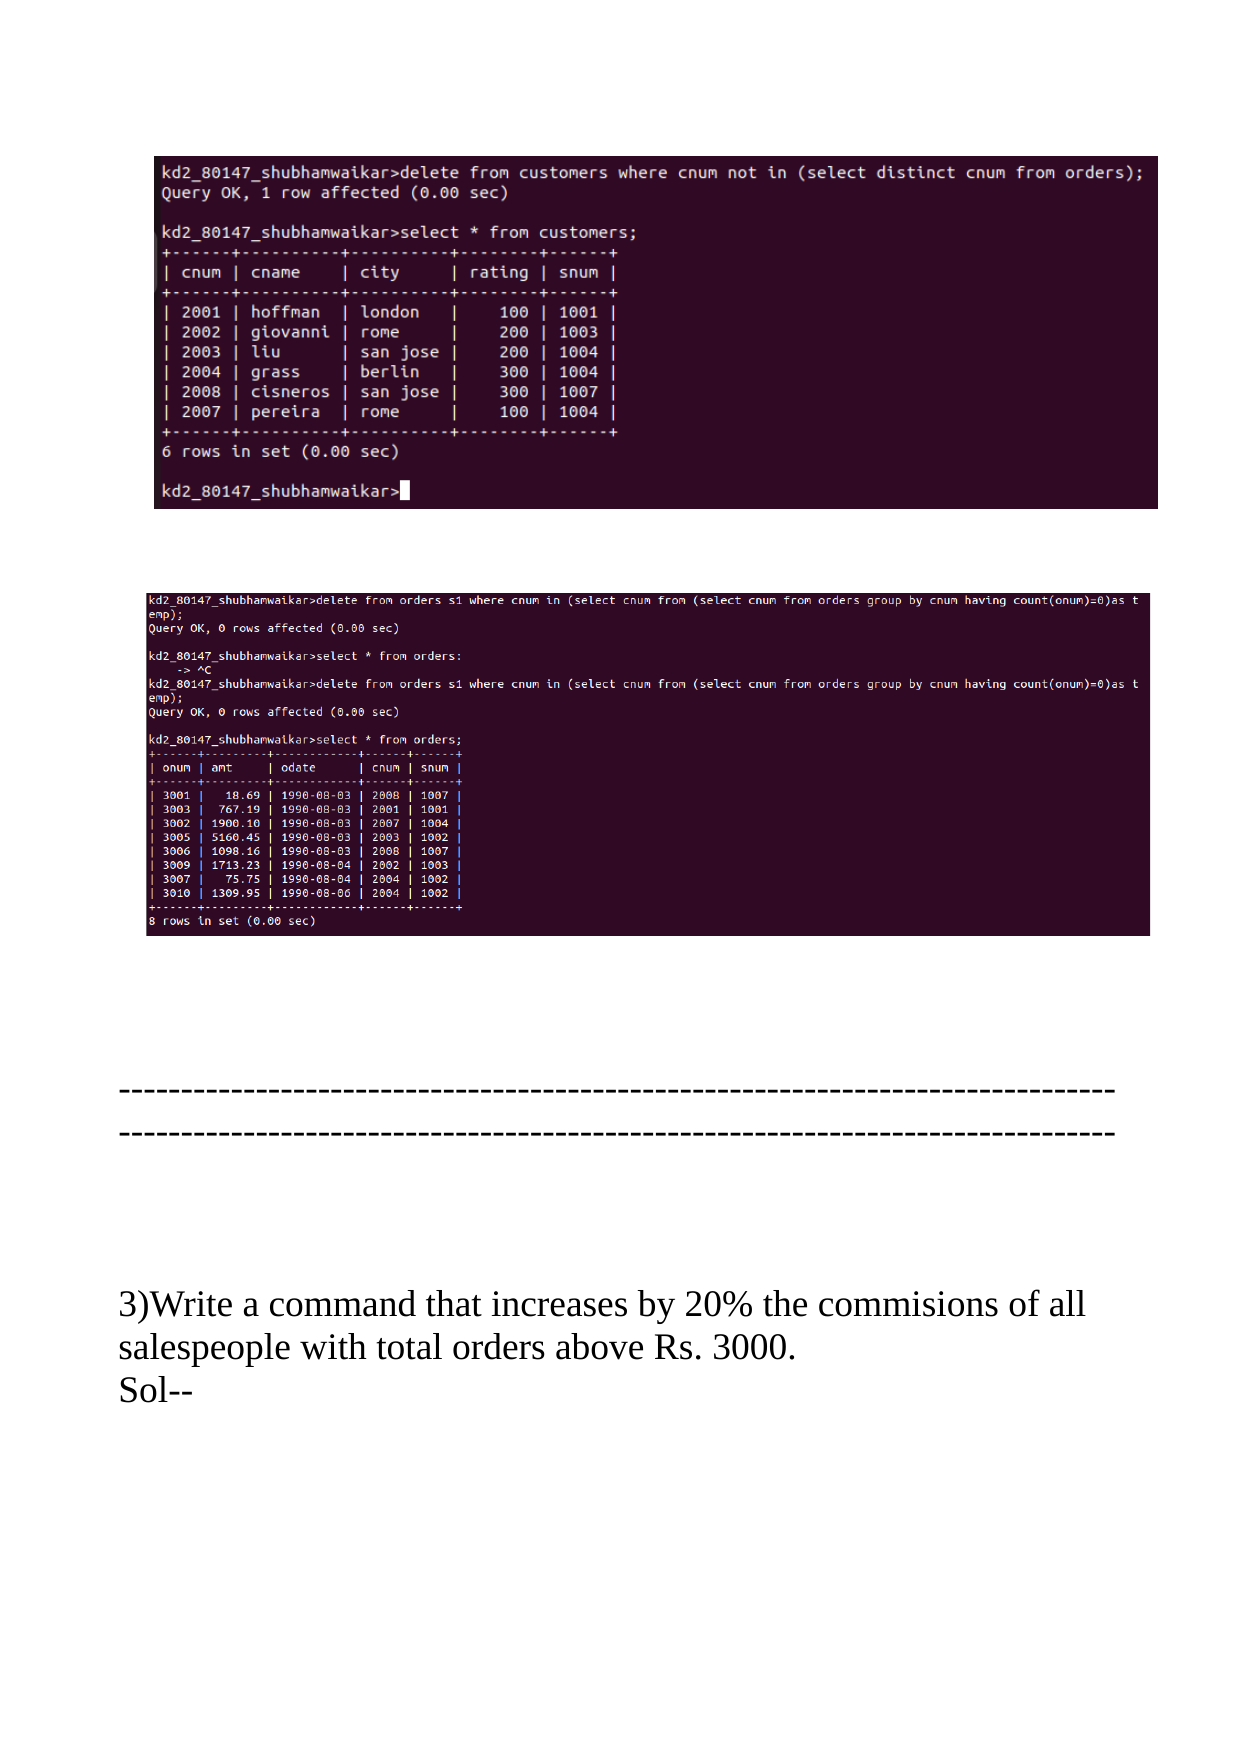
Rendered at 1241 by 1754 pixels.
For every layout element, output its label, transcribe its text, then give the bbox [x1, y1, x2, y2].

picture [154, 156, 1158, 509]
picture [146, 593, 1151, 936]
text ---------------------------------------------------------------------------------------------------------------------------------------------------------------- [118, 1065, 1122, 1152]
text Sol-- [118, 1367, 1122, 1410]
text 3)Write a command that increases by 20% the commisions of all salespeople with total orders above Rs. 3000. [118, 1281, 1122, 1367]
